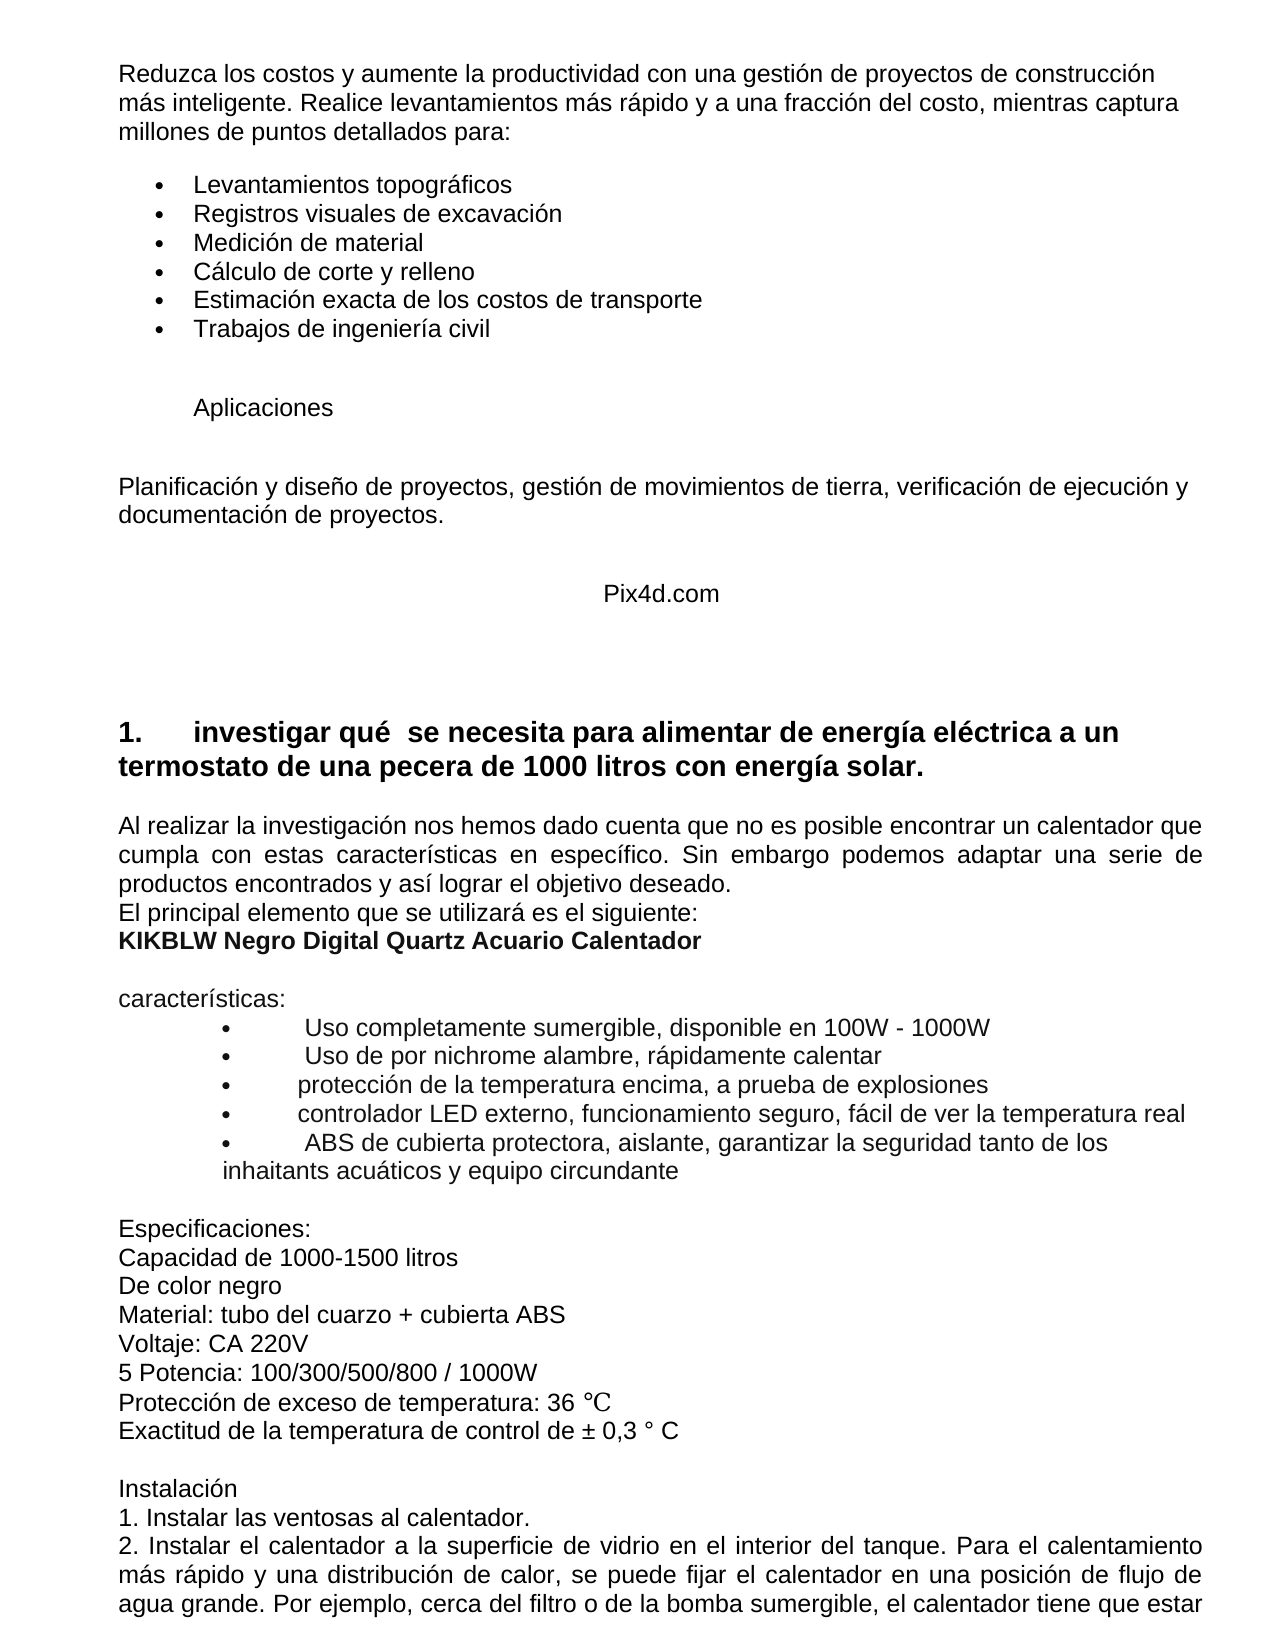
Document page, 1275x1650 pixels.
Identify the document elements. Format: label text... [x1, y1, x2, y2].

text Protección de exceso de temperatura: 36 ℃ [118, 1386, 1205, 1416]
text Reduzca los costos y aumente la productividad con una gestión de proyectos de construcción más inteligente. Realice levantamientos más rápido y a una fracción del costo, mientras captura millones de puntos detallados para: [118, 59, 1205, 145]
text Instalación [118, 1474, 1205, 1503]
text Capacidad de 1000-1500 litros [118, 1242, 1205, 1271]
text Planificación y diseño de proyectos, gestión de movimientos de tierra, verificación de ejecución y documentación de proyectos. [118, 472, 1205, 529]
list investigar qué se necesita para alimentar de energía eléctrica a un termostato de una pecera de 1000 litros con energía solar. [118, 715, 1205, 782]
text Voltaje: CA 220V [118, 1329, 1205, 1357]
text Pix4d.com [118, 579, 1205, 608]
list Uso completamente sumergible, disponible en 100W - 1000W [222, 1012, 1205, 1041]
text Aplicaciones [193, 393, 1205, 422]
text De color negro [118, 1271, 1205, 1300]
text Exactitud de la temperatura de control de ± 0,3 ° C [118, 1416, 1205, 1445]
list Estimación exacta de los costos de transporte [156, 285, 1205, 314]
list protección de la temperatura encima, a prueba de explosiones [222, 1070, 1205, 1099]
list Cálculo de corte y relleno [156, 257, 1205, 285]
list controlador LED externo, funcionamiento seguro, fácil de ver la temperatura real [222, 1099, 1205, 1127]
text El principal elemento que se utilizará es el siguiente: [118, 897, 1205, 926]
text KIKBLW Negro Digital Quartz Acuario Calentador [118, 926, 1205, 955]
list Trabajos de ingeniería civil [156, 314, 1205, 343]
text Especificaciones: [118, 1214, 1205, 1242]
text 1. Instalar las ventosas al calentador. [118, 1503, 1205, 1531]
list Uso de por nichrome alambre, rápidamente calentar [222, 1041, 1205, 1070]
list ABS de cubierta protectora, aislante, garantizar la seguridad tanto de los inhaitants acuáticos y equipo circundante [222, 1127, 1205, 1185]
list Medición de material [156, 228, 1205, 257]
text 5 Potencia: 100/300/500/800 / 1000W [118, 1357, 1205, 1386]
text Material: tubo del cuarzo + cubierta ABS [118, 1300, 1205, 1329]
text 2. Instalar el calentador a la superficie de vidrio en el interior del tanque. Para el calentamiento más rápido y una distribución de calor, se puede fijar el calentador en una posición de flujo de agua grande. Por ejemplo, cerca del filtro o de la bomba sumergible, el calentador tiene que estar [118, 1531, 1205, 1618]
list Levantamientos topográficos [156, 170, 1205, 199]
list Registros visuales de excavación [156, 199, 1205, 228]
text características: [118, 984, 1205, 1012]
text Al realizar la investigación nos hemos dado cuenta que no es posible encontrar un calentador que cumpla con estas características en específico. Sin embargo podemos adaptar una serie de productos encontrados y así lograr el objetivo deseado. [118, 811, 1205, 897]
